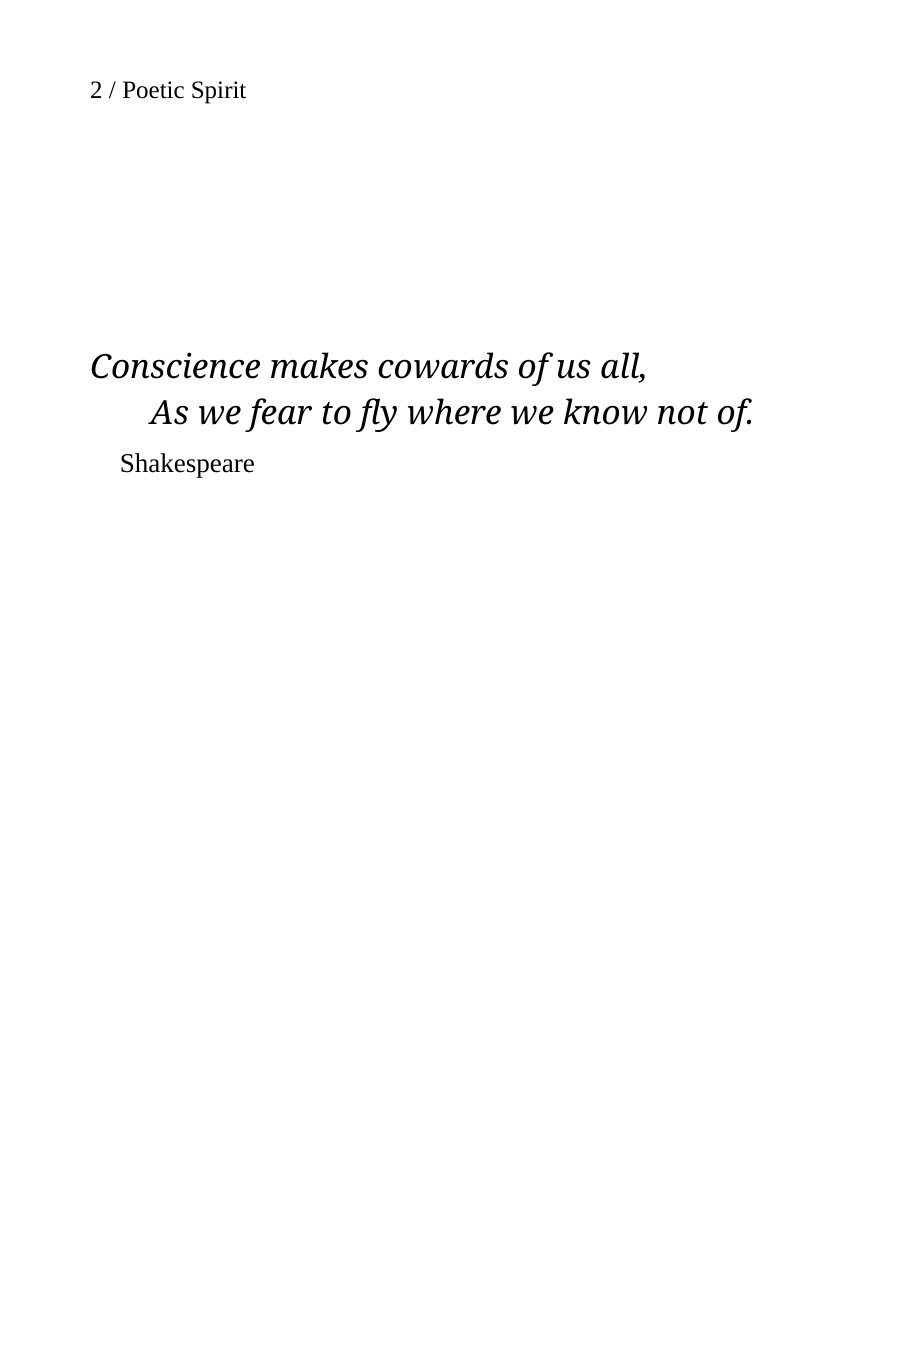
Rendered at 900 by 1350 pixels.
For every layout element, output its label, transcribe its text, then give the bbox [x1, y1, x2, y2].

subtitle Conscience makes cowards of us all, As we fear to fly where we know not of. [90, 343, 765, 434]
text Shakespeare [90, 447, 765, 478]
